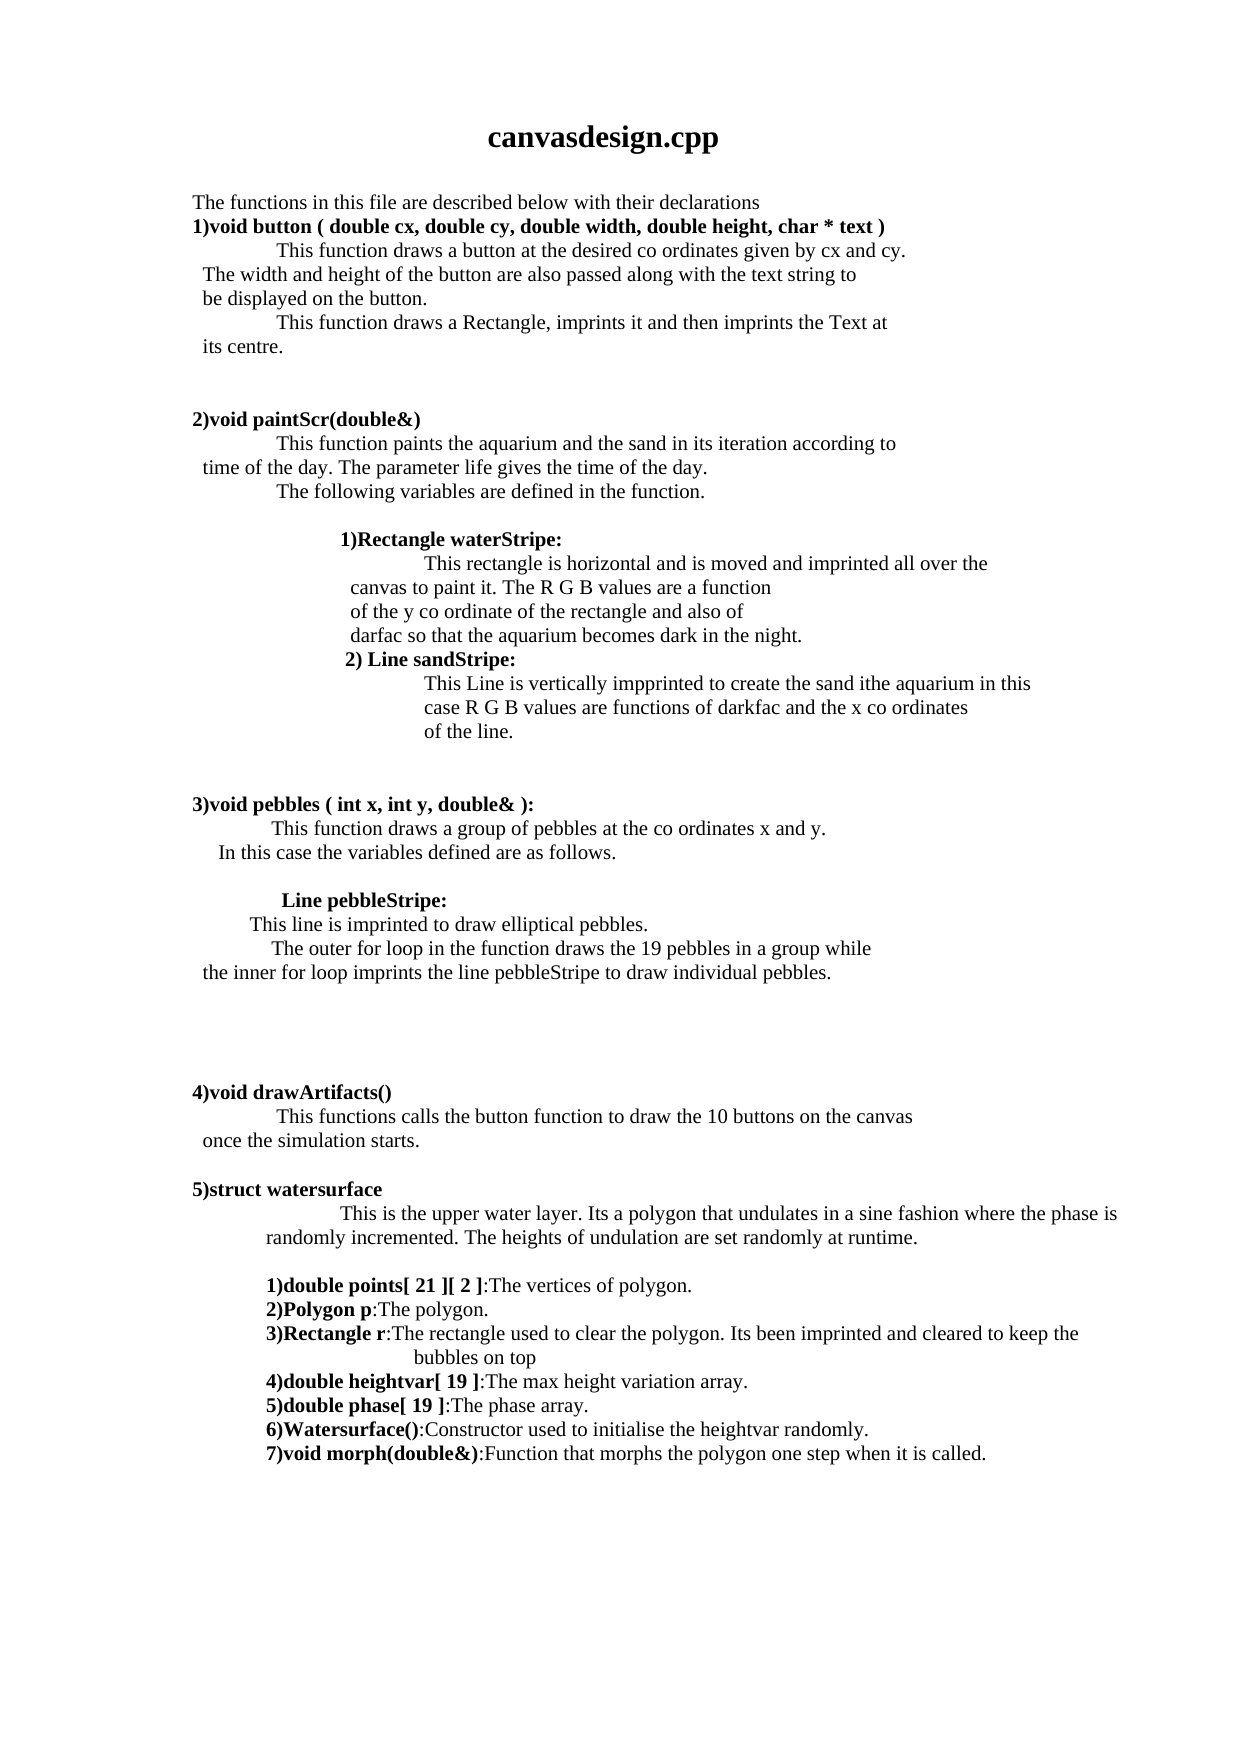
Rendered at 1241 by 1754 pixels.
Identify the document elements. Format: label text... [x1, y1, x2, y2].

text once the simulation starts. [118, 1128, 1122, 1152]
text 4)void drawArtifacts() [118, 1080, 1122, 1104]
text This function draws a group of pebbles at the co ordinates x and y. [118, 816, 1122, 840]
text darfac so that the aquarium becomes dark in the night. [118, 623, 1122, 647]
text This Line is vertically impprinted to create the sand ithe aquarium in this [118, 671, 1122, 695]
text 4)double heightvar[ 19 ]:The max height variation array. [118, 1369, 1122, 1393]
text case R G B values are functions of darkfac and the x co ordinates [118, 695, 1122, 719]
text This function draws a Rectangle, imprints it and then imprints the Text at [118, 310, 1122, 334]
text This is the upper water layer. Its a polygon that undulates in a sine fashion where the phase is randomly incremented. The heights of undulation are set randomly at runtime. [118, 1201, 1122, 1249]
text the inner for loop imprints the line pebbleStripe to draw individual pebbles. [118, 960, 1122, 984]
text 1)void button ( double cx, double cy, double width, double height, char * text ) [118, 214, 1122, 238]
text 5)double phase[ 19 ]:The phase array. [118, 1393, 1122, 1417]
text 1)double points[ 21 ][ 2 ]:The vertices of polygon. [118, 1273, 1122, 1297]
text 7)void morph(double&):Function that morphs the polygon one step when it is called. [118, 1441, 1122, 1465]
text 2)void paintScr(double&) [118, 407, 1122, 431]
text This line is imprinted to draw elliptical pebbles. [118, 912, 1122, 936]
text This function paints the aquarium and the sand in its iteration according to [118, 431, 1122, 455]
text 3)void pebbles ( int x, int y, double& ): [118, 792, 1122, 816]
text of the line. [118, 719, 1122, 743]
text This functions calls the button function to draw the 10 buttons on the canvas [118, 1104, 1122, 1128]
text canvasdesign.cpp [118, 118, 1122, 154]
text 3)Rectangle r:The rectangle used to clear the polygon. Its been imprinted and cleared to keep the bubbles on top [118, 1321, 1122, 1369]
text This rectangle is horizontal and is moved and imprinted all over the [118, 551, 1122, 575]
text The following variables are defined in the function. [118, 479, 1122, 503]
text canvas to paint it. The R G B values are a function [118, 575, 1122, 599]
text 2)Polygon p:The polygon. [118, 1297, 1122, 1321]
text 5)struct watersurface [118, 1177, 1122, 1201]
text The functions in this file are described below with their declarations [118, 190, 1122, 214]
text This function draws a button at the desired co ordinates given by cx and cy. [118, 238, 1122, 262]
text The outer for loop in the function draws the 19 pebbles in a group while [118, 936, 1122, 960]
text In this case the variables defined are as follows. [118, 840, 1122, 864]
text 1)Rectangle waterStripe: [118, 527, 1122, 551]
text of the y co ordinate of the rectangle and also of [118, 599, 1122, 623]
text its centre. [118, 334, 1122, 358]
text Line pebbleStripe: [118, 888, 1122, 912]
text 2) Line sandStripe: [118, 647, 1122, 671]
text time of the day. The parameter life gives the time of the day. [118, 455, 1122, 479]
text The width and height of the button are also passed along with the text string to [118, 262, 1122, 286]
text be displayed on the button. [118, 286, 1122, 310]
text 6)Watersurface():Constructor used to initialise the heightvar randomly. [118, 1417, 1122, 1441]
